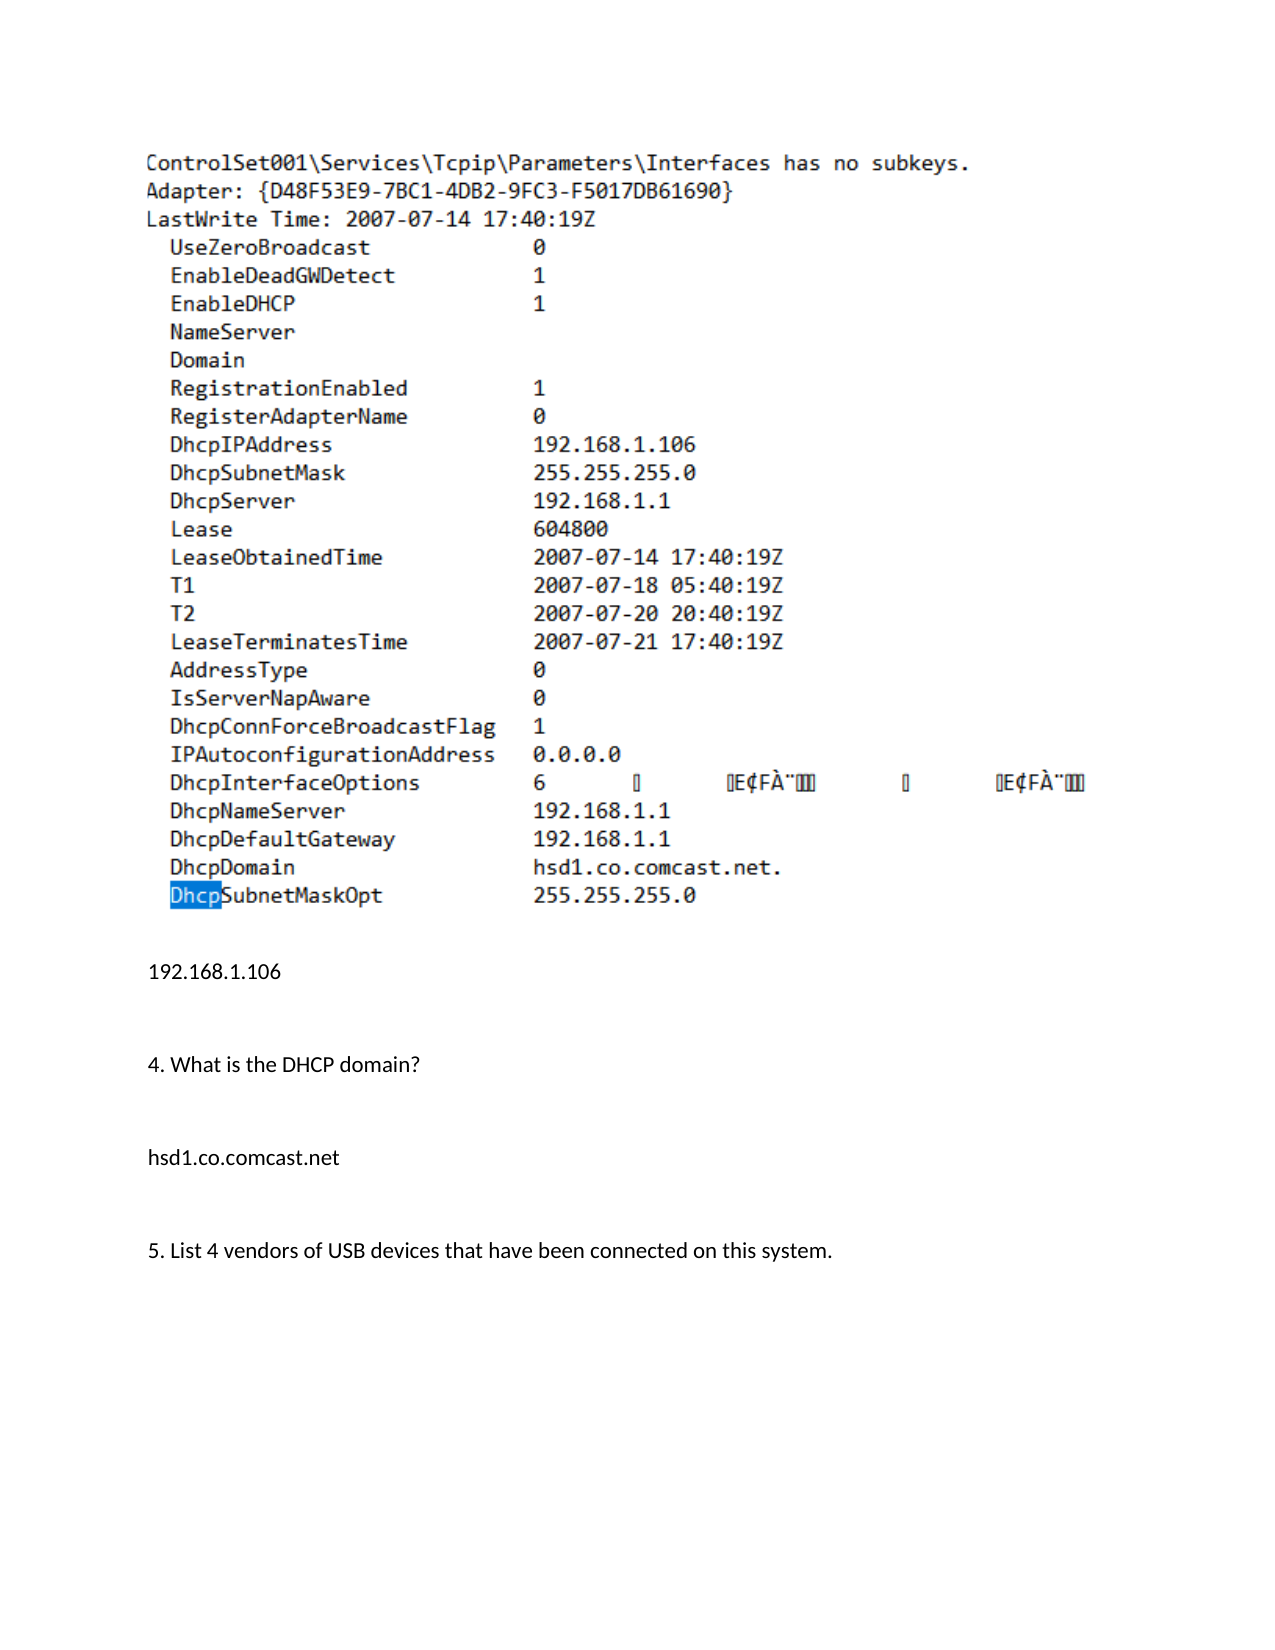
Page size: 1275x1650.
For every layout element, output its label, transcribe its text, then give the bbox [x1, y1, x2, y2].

text 5. List 4 vendors of USB devices that have been connected on this system. [148, 1236, 1127, 1264]
text 4. What is the DHCP domain? [148, 1050, 1127, 1078]
text hsd1.co.comcast.net [148, 1143, 1127, 1171]
text 192.168.1.106 [148, 957, 1127, 985]
